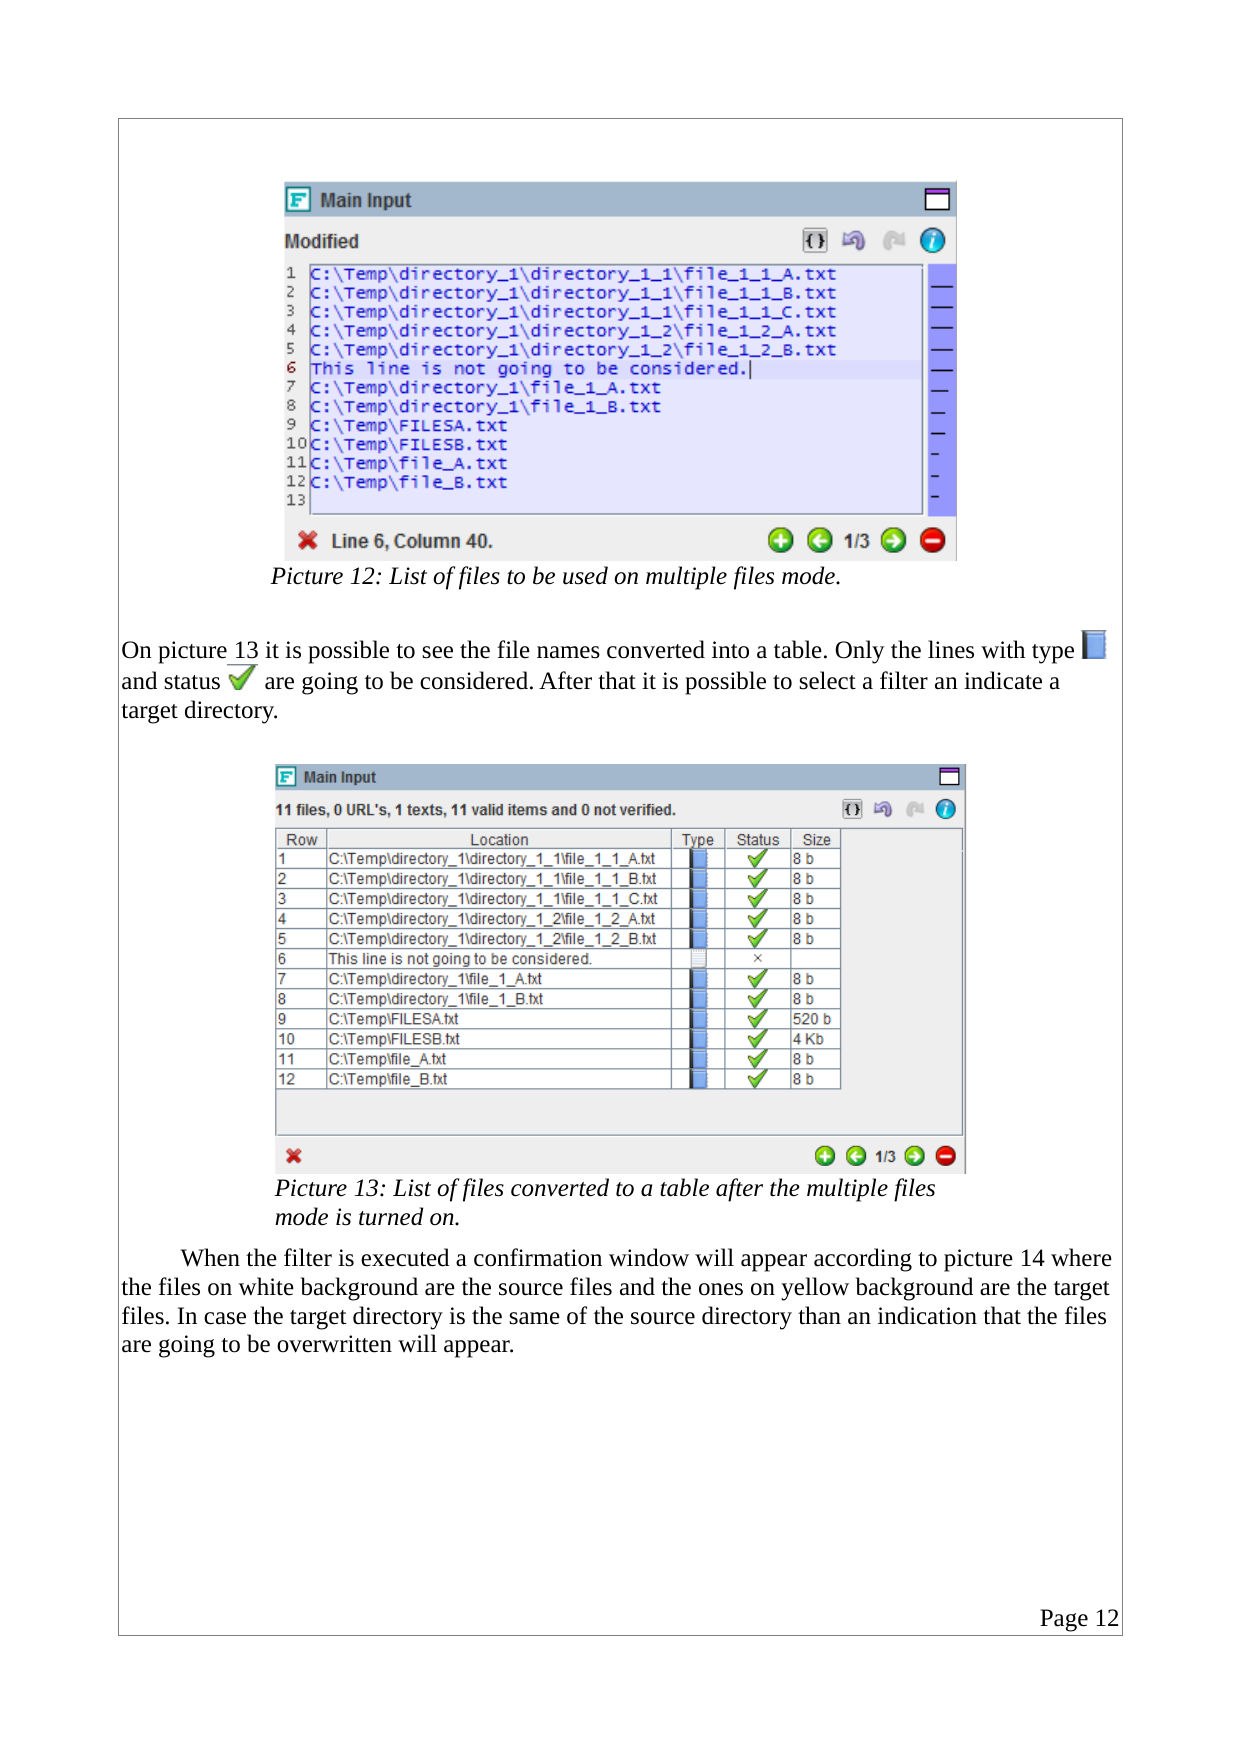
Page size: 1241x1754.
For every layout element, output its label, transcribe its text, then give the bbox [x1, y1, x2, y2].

text When the filter is executed a confirmation window will appear according to picture 14 where the files on white background are the source files and the ones on yellow background are the target files. In case the target directory is the same of the source directory than an indication that the files are going to be overwritten will appear. [121, 1243, 1119, 1358]
text On picture 13 it is possible to see the file names converted into a table. Only the lines with type and status are going to be considered. After that it is possible to select a filter an indicate a target directory. [121, 631, 1119, 723]
text Picture 12: List of files to be used on multiple files mode. [271, 192, 970, 589]
text Picture 13: List of files converted to a table after the multiple files mode is turned on. [274, 1174, 966, 1231]
